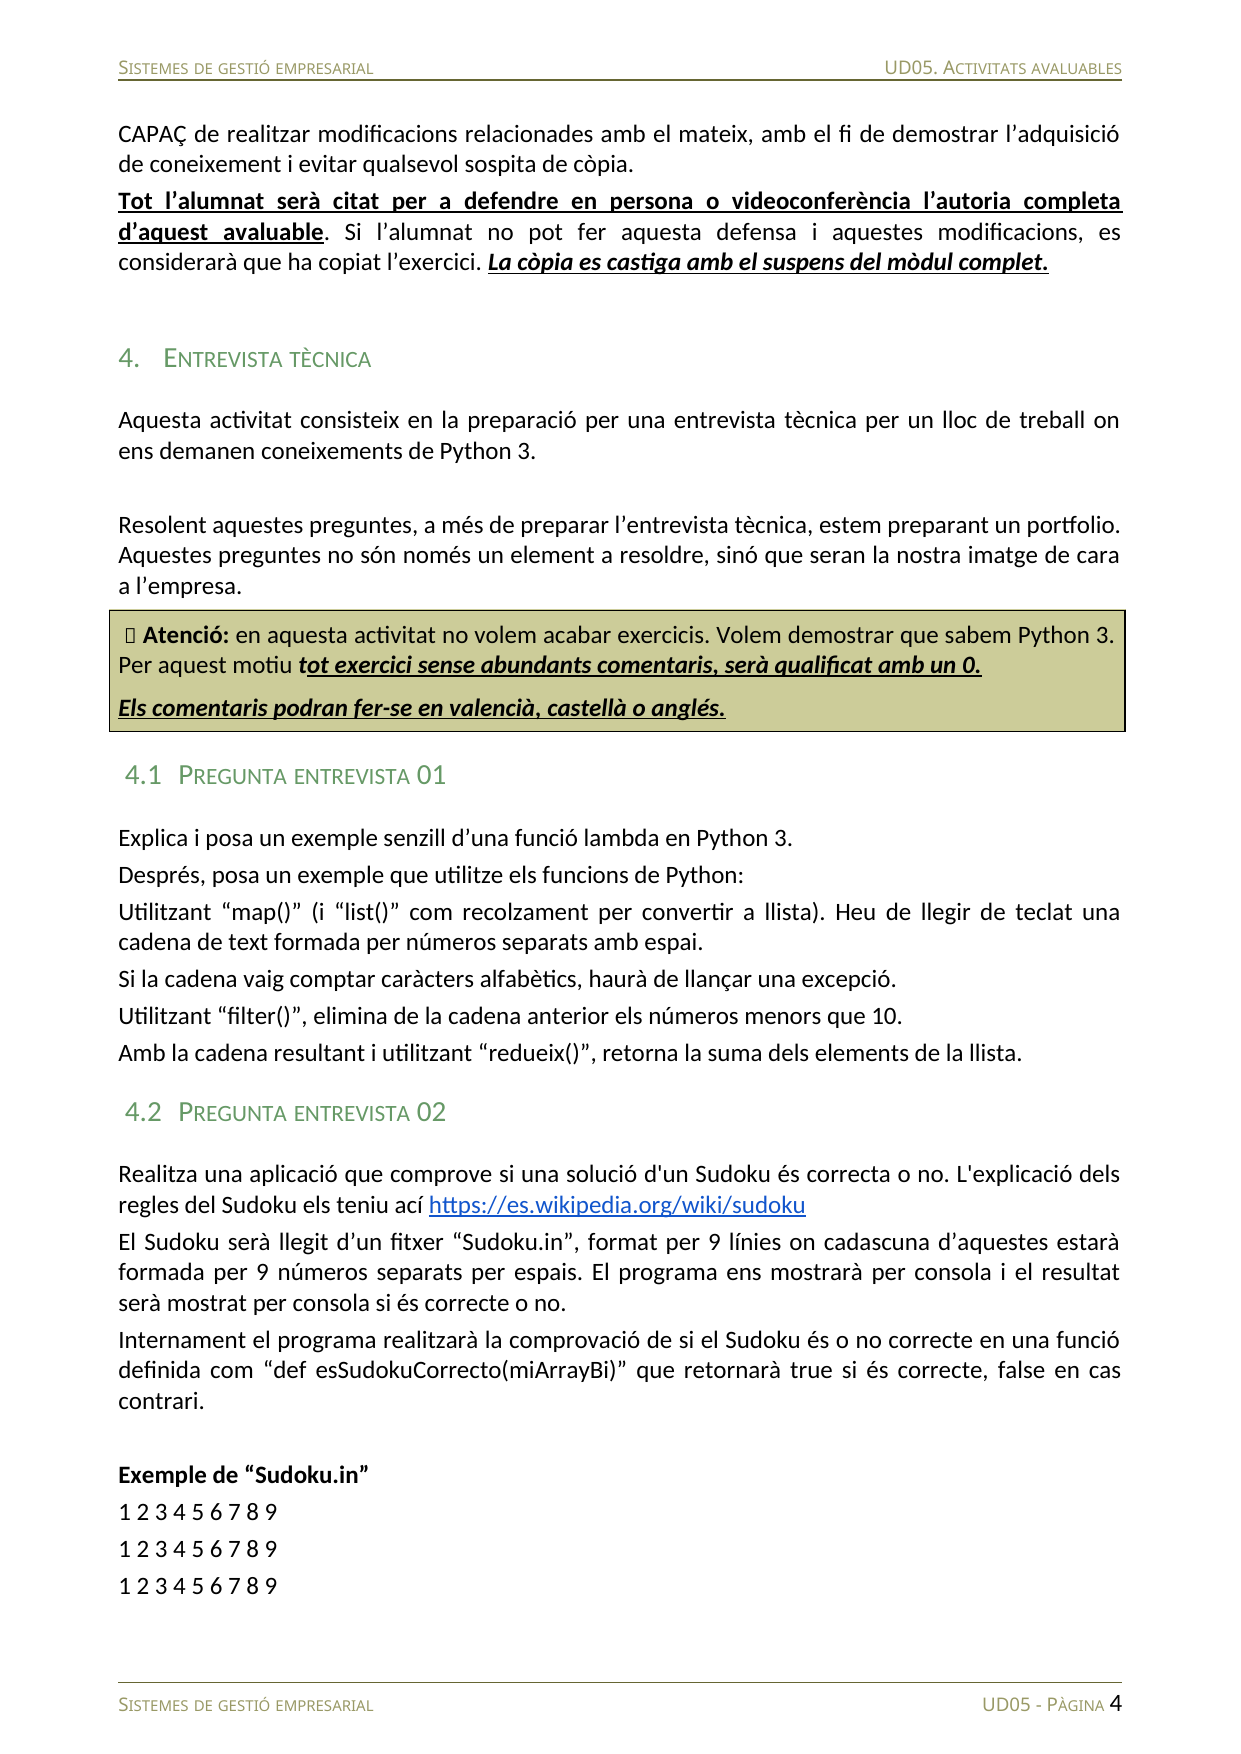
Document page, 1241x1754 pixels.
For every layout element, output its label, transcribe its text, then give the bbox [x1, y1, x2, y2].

text Si la cadena vaig comptar caràcters alfabètics, haurà de llançar una excepció. [118, 963, 1122, 994]
text Utilitzant “filter()”, elimina de la cadena anterior els números menors que 10. [118, 1001, 1122, 1031]
text Tot l’alumnat serà citat per a defendre en persona o videoconferència l’autoria completa [118, 186, 1122, 211]
text Utilitzant “map()” (i “list()” com recolzament per convertir a llista). Heu de llegir de teclat una cadena de text formada per números separats amb espai. [118, 896, 1122, 957]
text Amb la cadena resultant i utilitzant “redueix()”, retorna la suma dels elements de la llista. [118, 1037, 1122, 1068]
text Internament el programa realitzarà la comprovació de si el Sudoku és o no correcte en una funció definida com “def esSudokuCorrecto(miArrayBi)” que retornarà true si és correcte, false en cas contrari. [118, 1324, 1122, 1416]
text Aquesta activitat consisteix en la preparació per una entrevista tècnica per un lloc de treball on ens demanen coneixements de Python 3. [118, 404, 1122, 466]
text ❕ Atenció: en aquesta activitat no volem acabar exercicis. Volem demostrar que sabem Python 3. Per aquest motiu tot exercici sense abundants comentaris, serà qualificat amb un 0. [110, 611, 1124, 680]
text El Sudoku serà llegit d’un fitxer “Sudoku.in”, format per 9 línies on cadascuna d’aquestes estarà formada per 9 números separats per espais. El programa ens mostrarà per consola i el resultat serà mostrat per consola si és correcte o no. [118, 1226, 1122, 1318]
subtitle Pregunta entrevista 01 [118, 756, 1122, 792]
text 1 2 3 4 5 6 7 8 9 [118, 1570, 1122, 1601]
text Els comentaris podran fer-se en valencià, castellà o anglés. [110, 682, 1124, 731]
text Després, posa un exemple que utilitze els funcions de Python: [118, 859, 1122, 889]
text Explica i posa un exemple senzill d’una funció lambda en Python 3. [118, 822, 1122, 853]
text 1 2 3 4 5 6 7 8 9 [118, 1496, 1122, 1527]
text Realitza una aplicació que comprove si una solució d'un Sudoku és correcta o no. L'explicació dels regles del Sudoku els teniu ací https://es.wikipedia.org/wiki/sudoku [118, 1158, 1122, 1219]
subtitle Entrevista tècnica [118, 339, 1122, 374]
text CAPAÇ de realitzar modificacions relacionades amb el mateix, amb el fi de demostrar l’adquisició de coneixement i evitar qualsevol sospita de còpia. [118, 118, 1122, 179]
text Exemple de “Sudoku.in” [118, 1459, 1122, 1489]
text d’aquest avaluable. Si l’alumnat no pot fer aquesta defensa i aquestes modificacions, es considerarà que ha copiat l’exercici. La còpia es castiga amb el suspens del mòdul complet. [118, 213, 1122, 277]
subtitle Pregunta entrevista 02 [118, 1093, 1122, 1128]
text 1 2 3 4 5 6 7 8 9 [118, 1533, 1122, 1563]
text Resolent aquestes preguntes, a més de preparar l’entrevista tècnica, estem preparant un portfolio. Aquestes preguntes no són només un element a resoldre, sinó que seran la nostra imatge de cara a l’empresa. [118, 509, 1122, 601]
